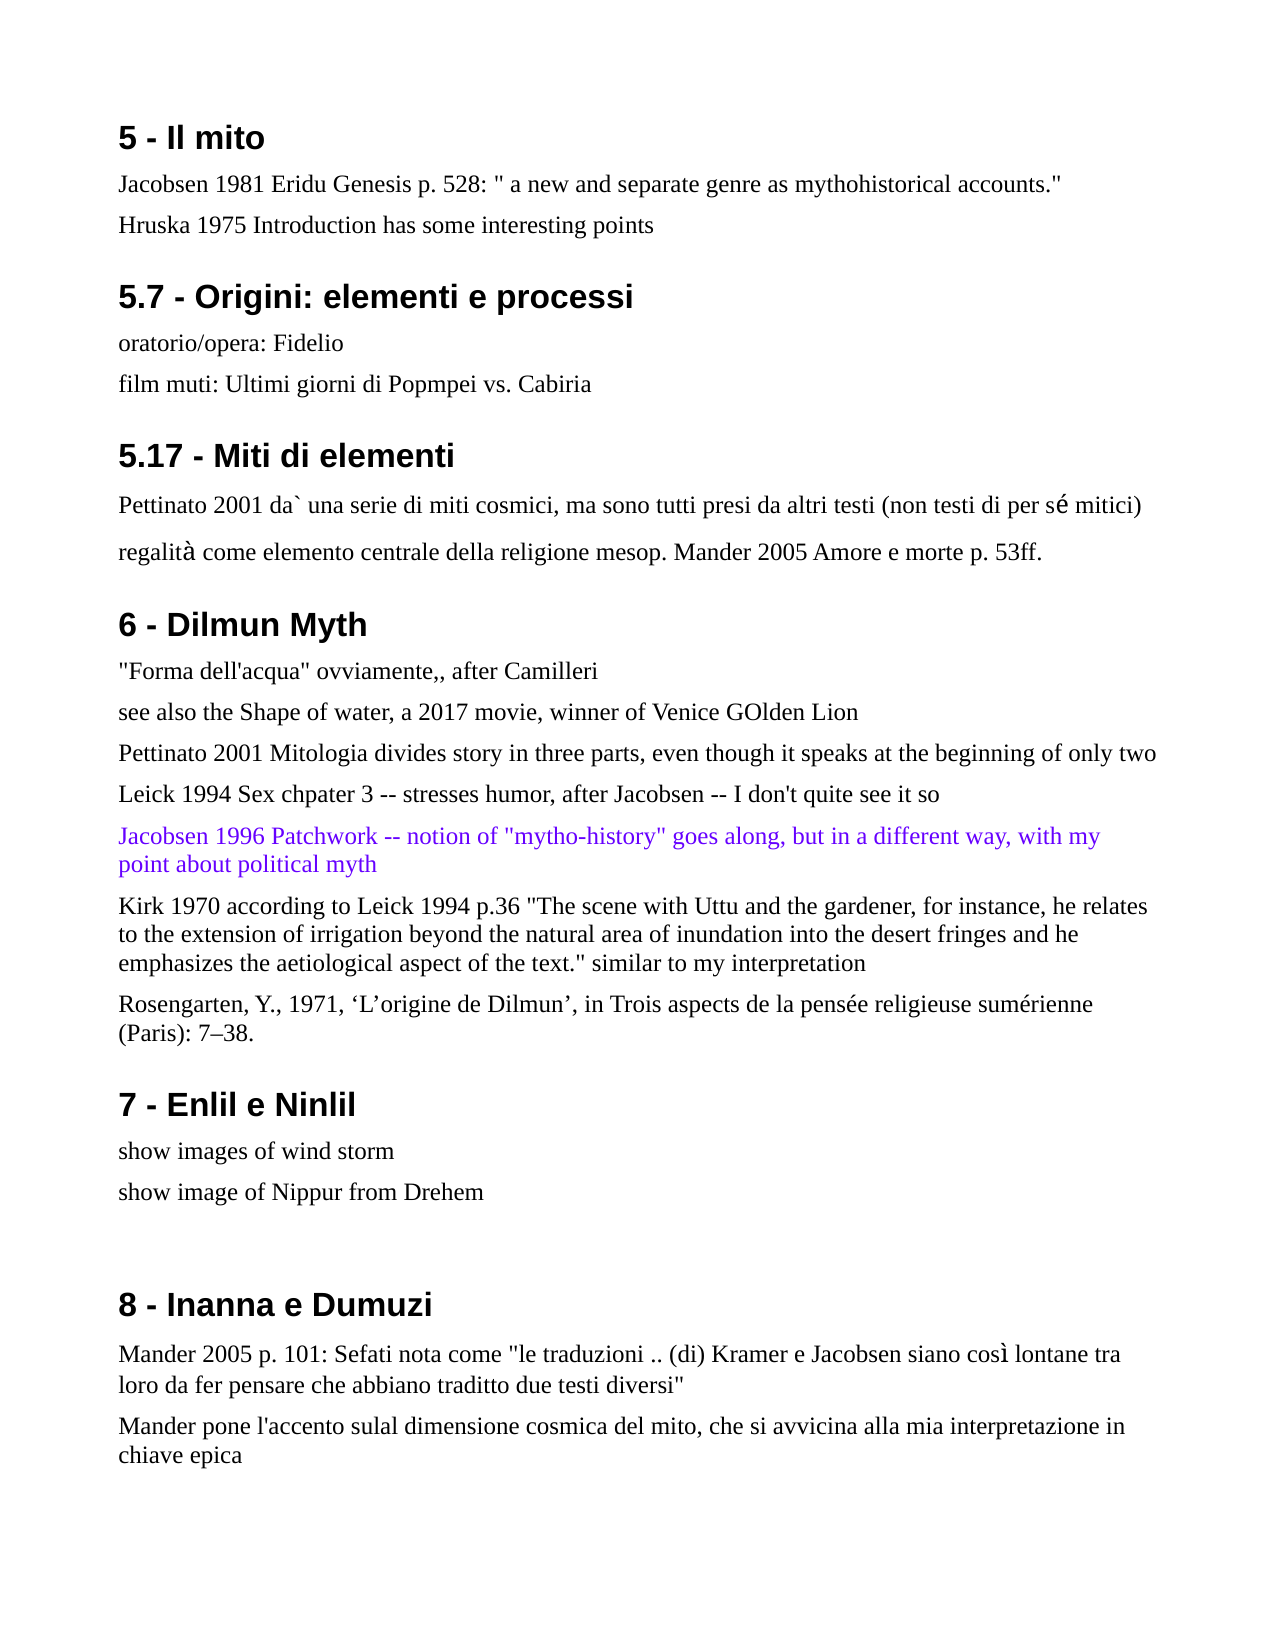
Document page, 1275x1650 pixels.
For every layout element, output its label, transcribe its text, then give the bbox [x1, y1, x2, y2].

text show images of wind storm [118, 1136, 1157, 1164]
text Kirk 1970 according to Leick 1994 p.36 "The scene with Uttu and the gardener, for instance, he relates to the extension of irrigation beyond the natural area of inundation into the desert fringes and he emphasizes the aetiological aspect of the text." similar to my interpretation [118, 891, 1157, 977]
text oratorio/opera: Fidelio [118, 328, 1157, 357]
subtitle 5 - Il mito [118, 118, 1157, 157]
text Leick 1994 Sex chpater 3 -- stresses humor, after Jacobsen -- I don't quite see it so [118, 779, 1157, 808]
text see also the Shape of water, a 2017 movie, winner of Venice GOlden Lion [118, 697, 1157, 726]
text Mander pone l'accento sulal dimensione cosmica del mito, che si avvicina alla mia interpretazione in chiave epica [118, 1411, 1157, 1468]
text regalità come elemento centrale della religione mesop. Mander 2005 Amore e morte p. 53ff. [118, 533, 1157, 567]
text "Forma dell'acqua" ovviamente,, after Camilleri [118, 656, 1157, 684]
subtitle 5.17 - Miti di elementi [118, 435, 1157, 474]
subtitle 5.7 - Origini: elementi e processi [118, 277, 1157, 315]
text Rosengarten, Y., 1971, ‘L’origine de Dilmun’, in Trois aspects de la pensée religieuse sumérienne (Paris): 7–38. [118, 989, 1157, 1047]
subtitle 7 - Enlil e Ninlil [118, 1084, 1157, 1123]
text Jacobsen 1981 Eridu Genesis p. 528: " a new and separate genre as mythohistorical accounts." [118, 169, 1157, 198]
subtitle 8 - Inanna e Dumuzi [118, 1284, 1157, 1323]
text Hruska 1975 Introduction has some interesting points [118, 211, 1157, 239]
text Mander 2005 p. 101: Sefati nota come "le traduzioni .. (di) Kramer e Jacobsen siano così lontane tra loro da fer pensare che abbiano traditto due testi diversi" [118, 1336, 1157, 1398]
text Jacobsen 1996 Patchwork -- notion of "mytho-history" goes along, but in a different way, with my point about political myth [118, 821, 1157, 878]
text film muti: Ultimi giorni di Popmpei vs. Cabiria [118, 369, 1157, 398]
text Pettinato 2001 Mitologia divides story in three parts, even though it speaks at the beginning of only two [118, 738, 1157, 767]
subtitle 6 - Dilmun Myth [118, 605, 1157, 643]
text Pettinato 2001 da` una serie di miti cosmici, ma sono tutti presi da altri testi (non testi di per sé mitici) [118, 487, 1157, 521]
text show image of Nippur from Drehem [118, 1177, 1157, 1206]
